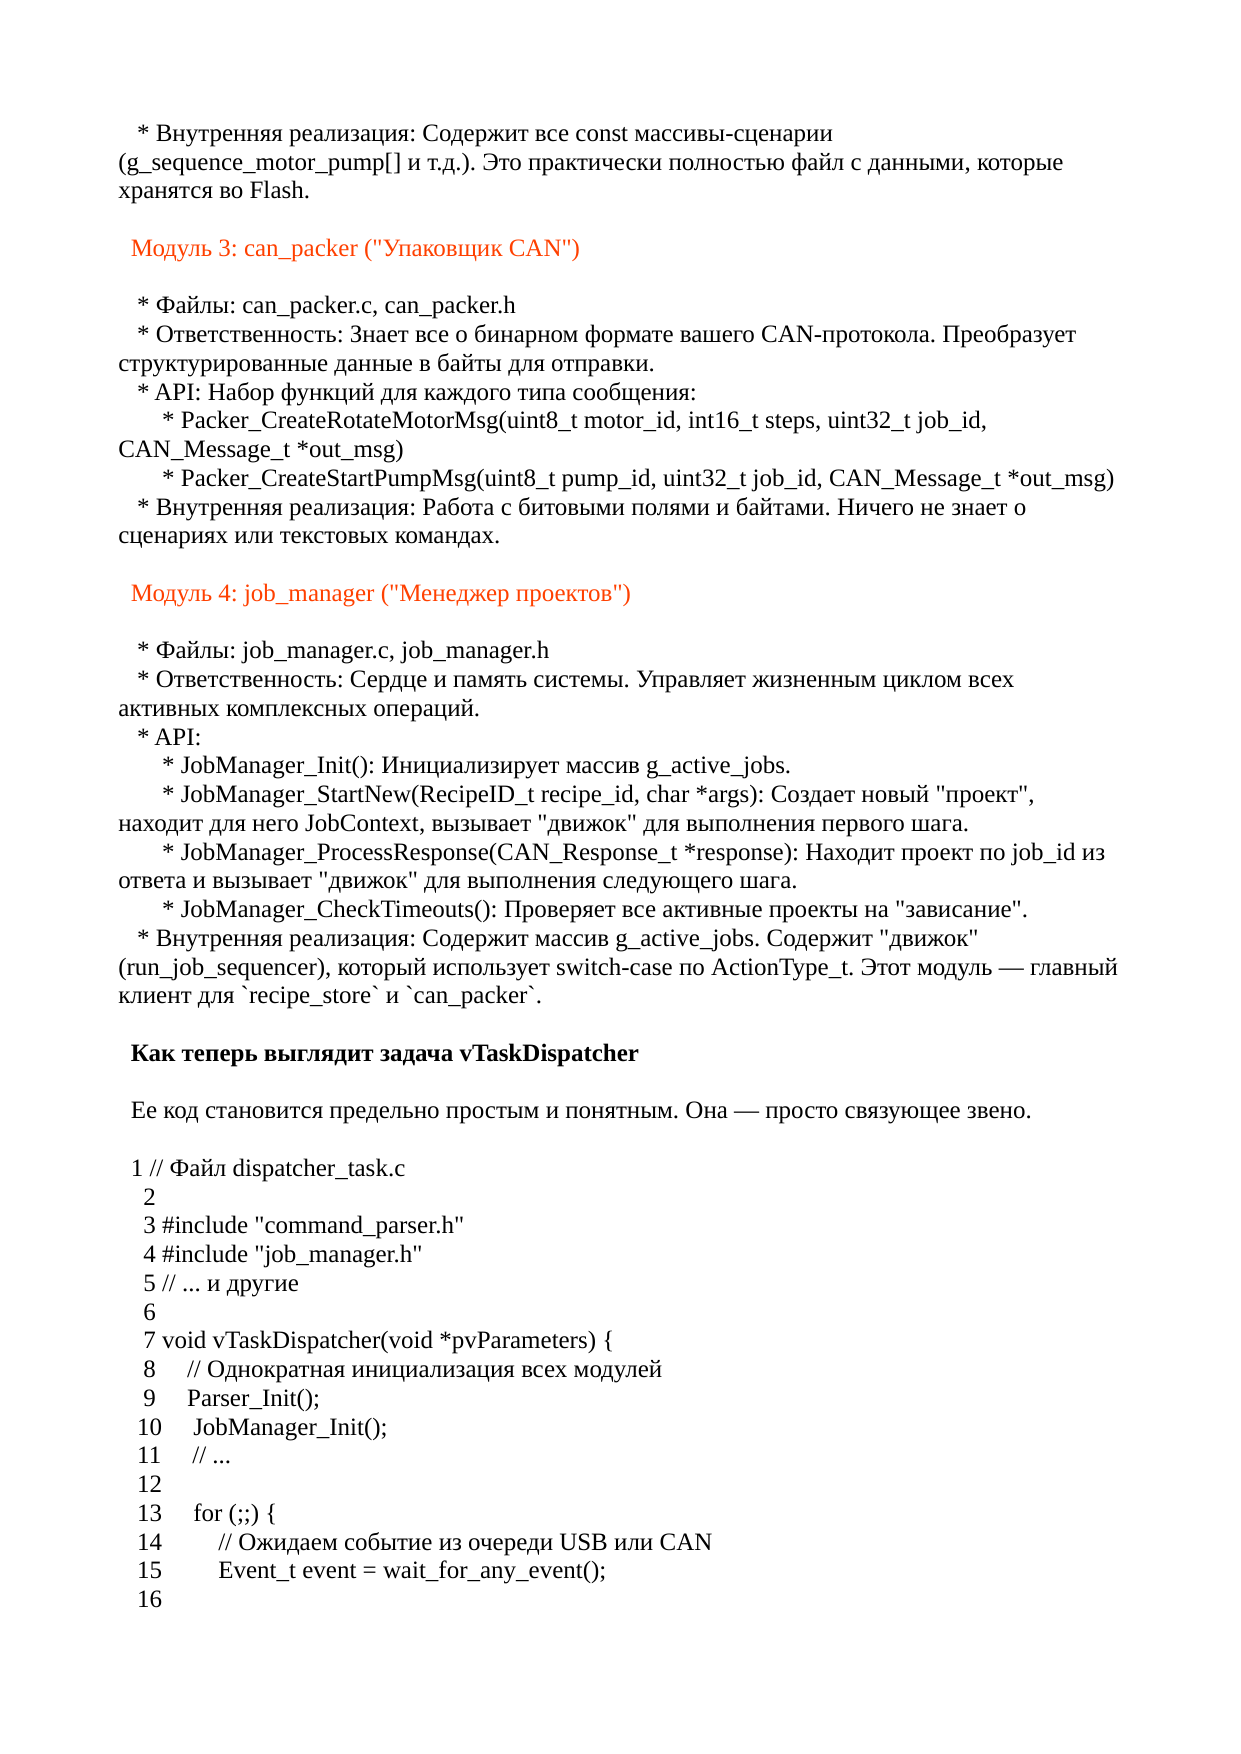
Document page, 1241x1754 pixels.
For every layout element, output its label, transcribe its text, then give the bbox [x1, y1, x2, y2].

text * API: Набор функций для каждого типа сообщения: [118, 377, 1122, 406]
text 4 #include "job_manager.h" [118, 1239, 1122, 1268]
text 1 // Файл dispatcher_task.c [118, 1153, 1122, 1182]
text * JobManager_ProcessResponse(CAN_Response_t *response): Находит проект по job_id из ответа и вызывает "движок" для выполнения следующего шага. [118, 837, 1122, 894]
text * Файлы: can_packer.c, can_packer.h [118, 291, 1122, 319]
text 7 void vTaskDispatcher(void *pvParameters) { [118, 1326, 1122, 1354]
text 12 [118, 1469, 1122, 1498]
text * Packer_CreateRotateMotorMsg(uint8_t motor_id, int16_t steps, uint32_t job_id, CAN_Message_t *out_msg) [118, 406, 1122, 463]
text Модуль 4: job_manager ("Менеджер проектов") [118, 578, 1122, 607]
text 13 for (;;) { [118, 1498, 1122, 1527]
text Ее код становится предельно простым и понятным. Она — просто связующее звено. [118, 1096, 1122, 1124]
text * JobManager_Init(): Инициализирует массив g_active_jobs. [118, 751, 1122, 779]
text Как теперь выглядит задача vTaskDispatcher [118, 1038, 1122, 1067]
text * Ответственность: Знает все о бинарном формате вашего CAN-протокола. Преобразует структурированные данные в байты для отправки. [118, 319, 1122, 377]
text 10 JobManager_Init(); [118, 1412, 1122, 1441]
text 6 [118, 1297, 1122, 1326]
text 3 #include "command_parser.h" [118, 1211, 1122, 1239]
text Модуль 3: can_packer ("Упаковщик CAN") [118, 233, 1122, 262]
text 2 [118, 1182, 1122, 1211]
text 16 [118, 1584, 1122, 1613]
text * Внутренняя реализация: Содержит все const массивы-сценарии (g_sequence_motor_pump[] и т.д.). Это практически полностью файл с данными, которые хранятся во Flash. [118, 118, 1122, 204]
text 15 Event_t event = wait_for_any_event(); [118, 1556, 1122, 1584]
text 14 // Ожидаем событие из очереди USB или CAN [118, 1527, 1122, 1556]
text * Внутренняя реализация: Содержит массив g_active_jobs. Содержит "движок" (run_job_sequencer), который использует switch-case по ActionType_t. Этот модуль — главный клиент для `recipe_store` и `can_packer`. [118, 923, 1122, 1009]
text 9 Parser_Init(); [118, 1383, 1122, 1412]
text * Packer_CreateStartPumpMsg(uint8_t pump_id, uint32_t job_id, CAN_Message_t *out_msg) [118, 463, 1122, 492]
text * JobManager_StartNew(RecipeID_t recipe_id, char *args): Создает новый "проект", находит для него JobContext, вызывает "движок" для выполнения первого шага. [118, 779, 1122, 837]
text * Ответственность: Сердце и память системы. Управляет жизненным циклом всех активных комплексных операций. [118, 664, 1122, 722]
text * JobManager_CheckTimeouts(): Проверяет все активные проекты на "зависание". [118, 894, 1122, 923]
text 8 // Однократная инициализация всех модулей [118, 1354, 1122, 1383]
text * Файлы: job_manager.c, job_manager.h [118, 636, 1122, 664]
text * Внутренняя реализация: Работа с битовыми полями и байтами. Ничего не знает о сценариях или текстовых командах. [118, 492, 1122, 549]
text * API: [118, 722, 1122, 751]
text 11 // ... [118, 1441, 1122, 1469]
text 5 // ... и другие [118, 1268, 1122, 1297]
